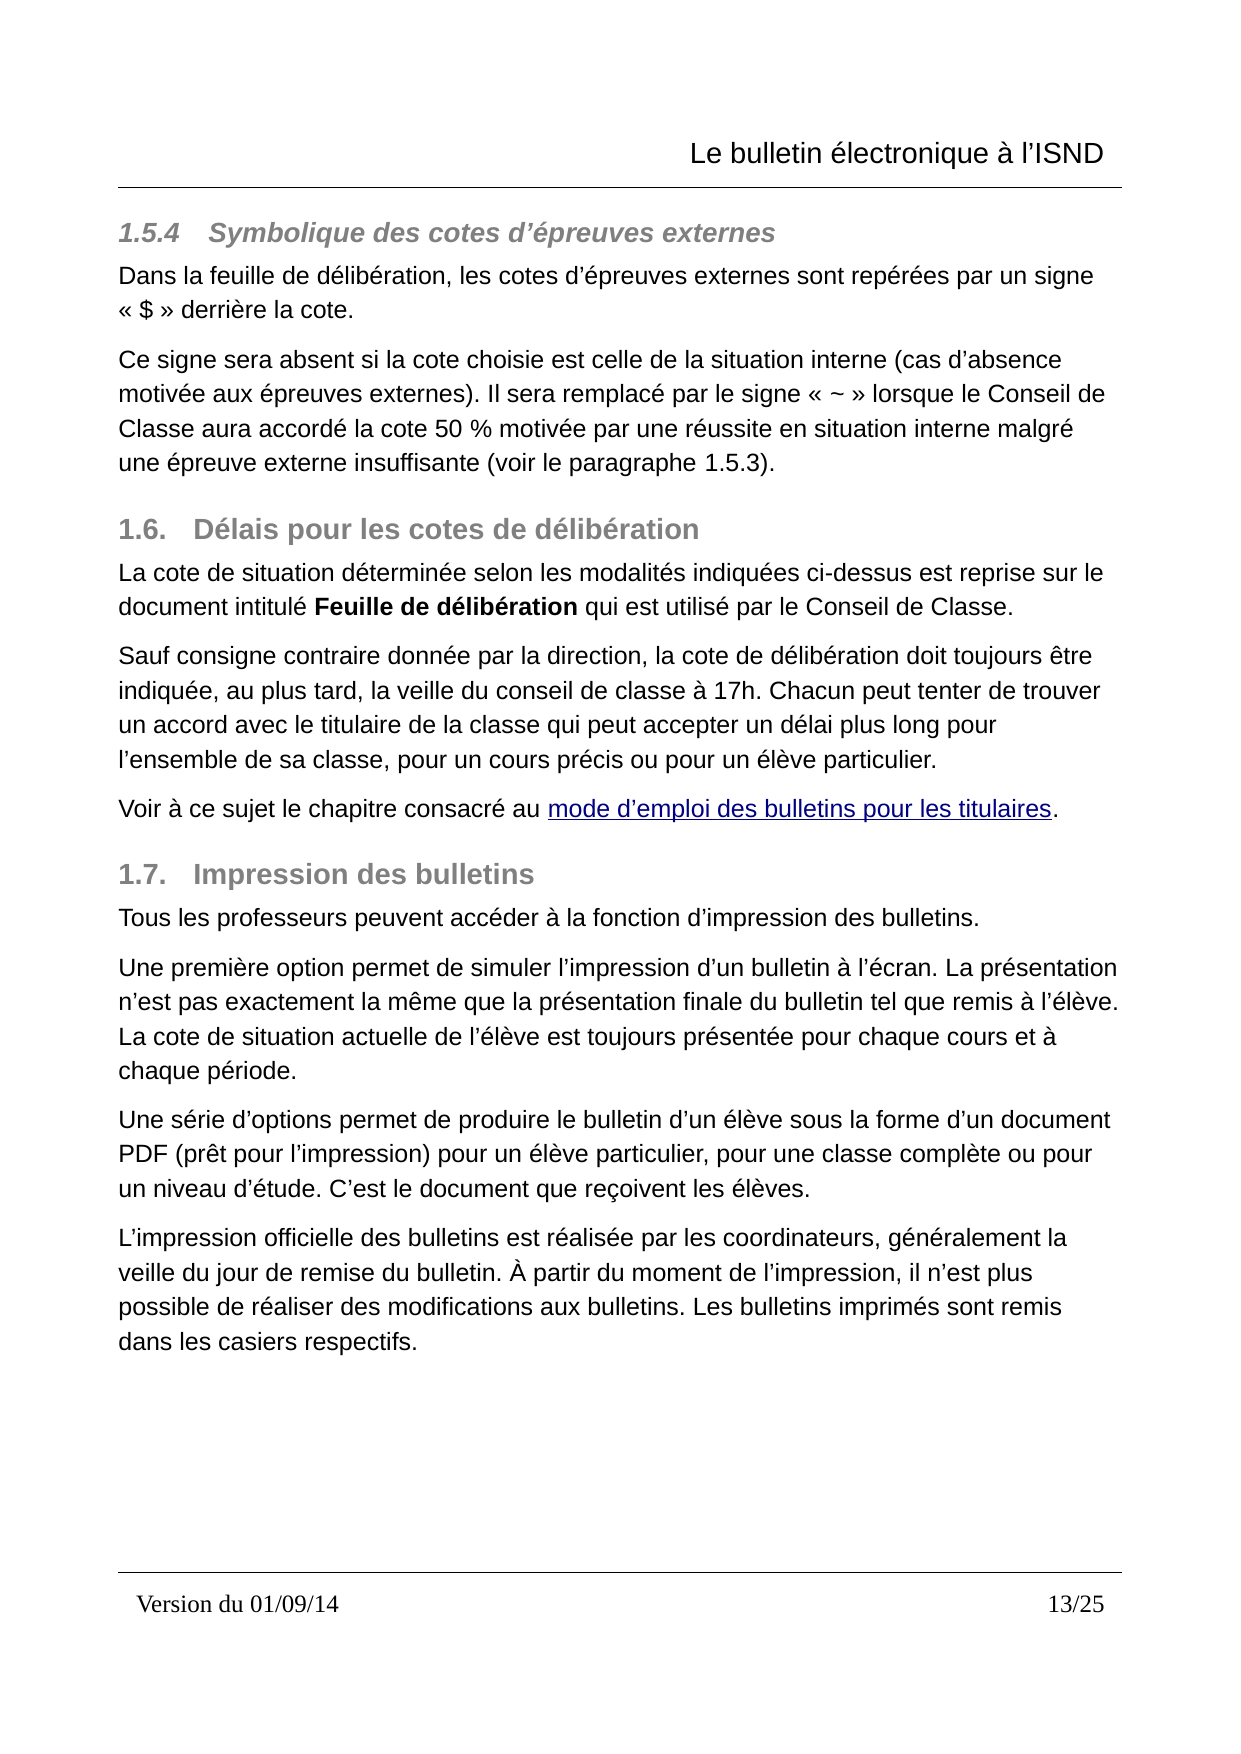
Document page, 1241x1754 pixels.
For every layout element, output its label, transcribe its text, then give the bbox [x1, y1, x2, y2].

text Une première option permet de simuler l’impression d’un bulletin à l’écran. La présentation n’est pas exactement la même que la présentation finale du bulletin tel que remis à l’élève. La cote de situation actuelle de l’élève est toujours présentée pour chaque cours et à chaque période. [118, 952, 1122, 1085]
subtitle Impression des bulletins [118, 857, 1122, 891]
text Ce signe sera absent si la cote choisie est celle de la situation interne (cas d’absence motivée aux épreuves externes). Il sera remplacé par le signe « ~ » lorsque le Conseil de Classe aura accordé la cote 50 % motivée par une réussite en situation interne malgré une épreuve externe insuffisante (voir le paragraphe 1.5.3). [118, 344, 1122, 477]
subtitle Délais pour les cotes de délibération [118, 512, 1122, 545]
subtitle Symbolique des cotes d’épreuves externes [118, 217, 1122, 248]
text Voir à ce sujet le chapitre consacré au mode d’emploi des bulletins pour les titulaires. [118, 794, 1122, 822]
text Dans la feuille de délibération, les cotes d’épreuves externes sont repérées par un signe « $ » derrière la cote. [118, 261, 1122, 324]
text Sauf consigne contraire donnée par la direction, la cote de délibération doit toujours être indiquée, au plus tard, la veille du conseil de classe à 17h. Chacun peut tenter de trouver un accord avec le titulaire de la classe qui peut accepter un délai plus long pour l’ensemble de sa classe, pour un cours précis ou pour un élève particulier. [118, 641, 1122, 773]
text La cote de situation déterminée selon les modalités indiquées ci-dessus est reprise sur le document intitulé Feuille de délibération qui est utilisé par le Conseil de Classe. [118, 558, 1122, 621]
text L’impression officielle des bulletins est réalisée par les coordinateurs, généralement la veille du jour de remise du bulletin. À partir du moment de l’impression, il n’est plus possible de réaliser des modifications aux bulletins. Les bulletins imprimés sont remis dans les casiers respectifs. [118, 1223, 1122, 1355]
text Tous les professeurs peuvent accéder à la fonction d’impression des bulletins. [118, 903, 1122, 932]
text Une série d’options permet de produire le bulletin d’un élève sous la forme d’un document PDF (prêt pour l’impression) pour un élève particulier, pour une classe complète ou pour un niveau d’étude. C’est le document que reçoivent les élèves. [118, 1105, 1122, 1203]
